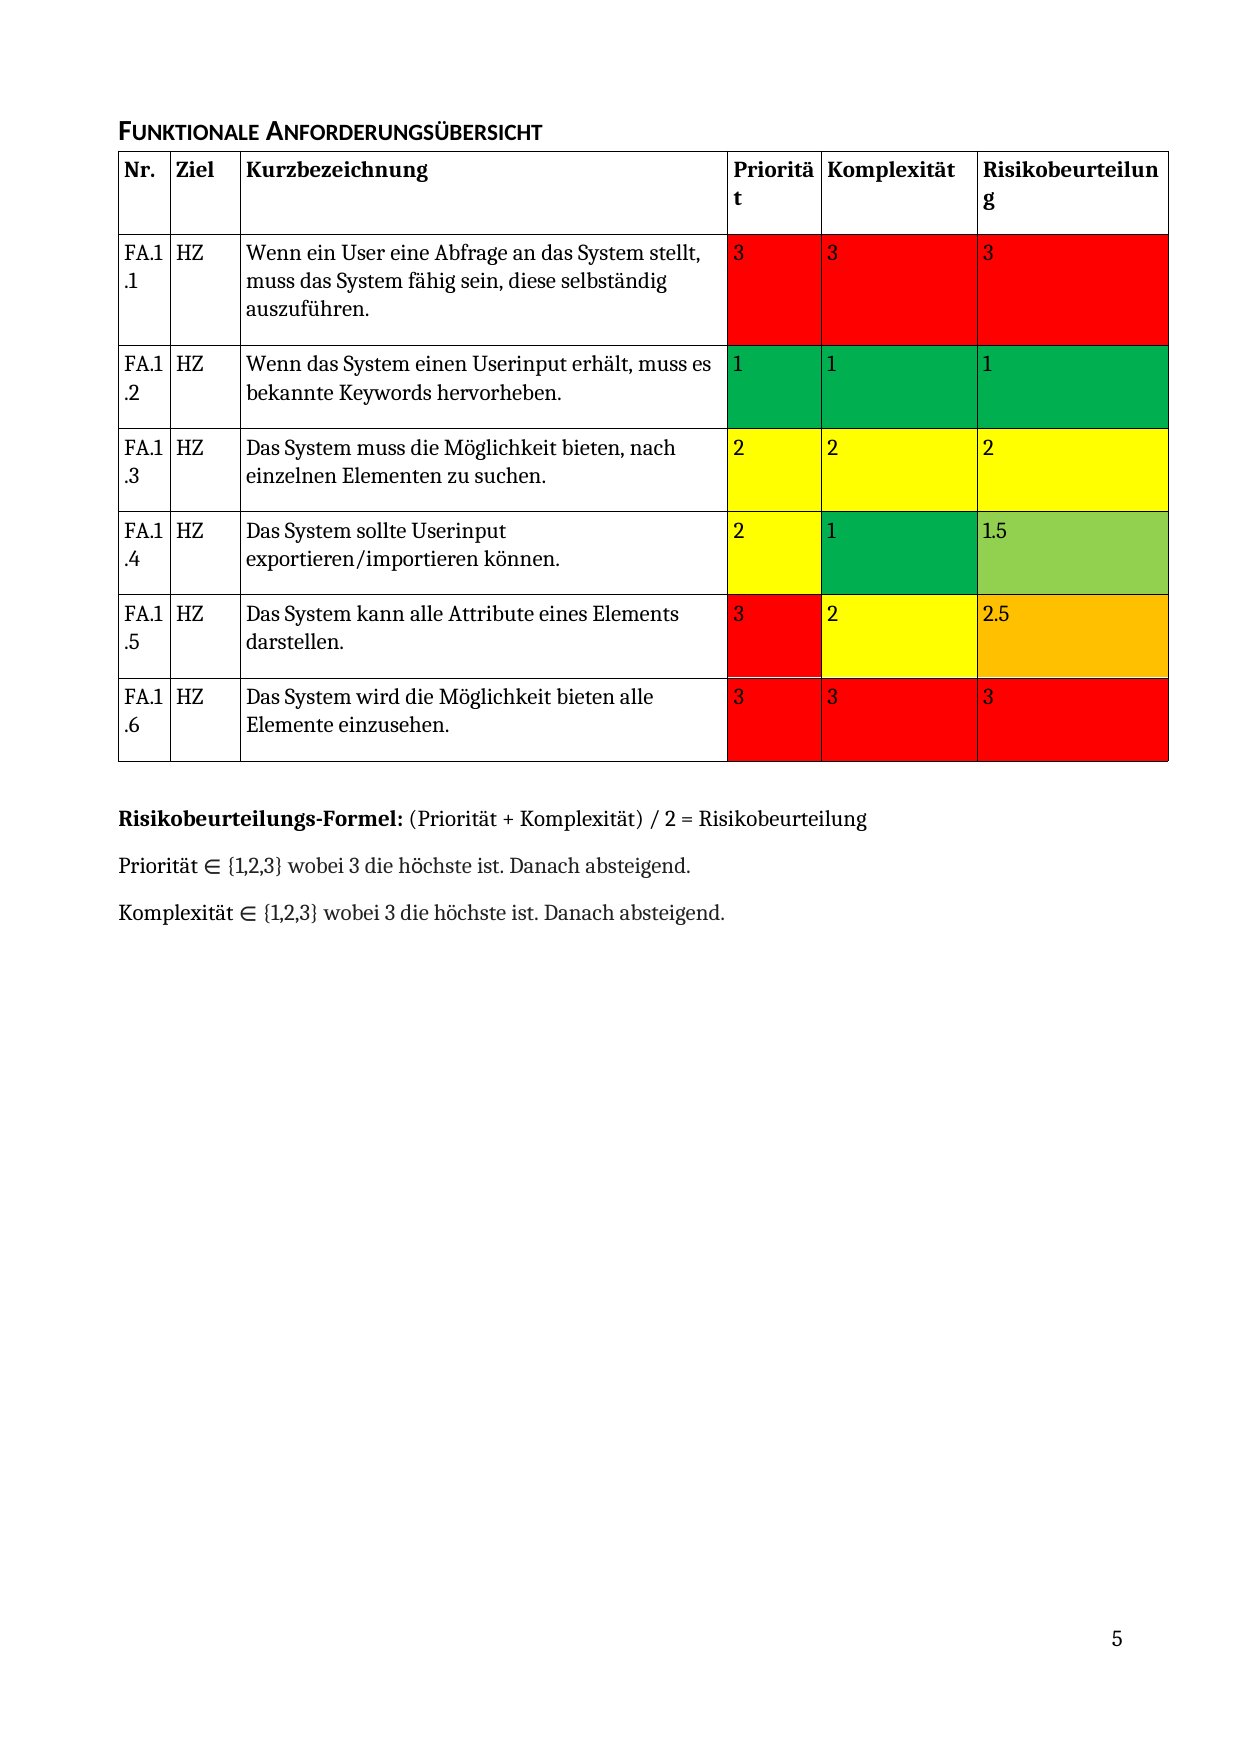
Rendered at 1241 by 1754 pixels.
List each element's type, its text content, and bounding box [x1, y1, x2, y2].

table_cell 2 [978, 429, 1168, 511]
table_header Nr. [119, 152, 170, 234]
table_cell HZ [171, 346, 240, 428]
table_cell FA.1.4 [119, 512, 170, 594]
table_cell FA.1.2 [119, 346, 170, 428]
table_cell FA.1.1 [119, 235, 170, 345]
table_cell 2 [822, 429, 977, 511]
table_cell 1 [978, 346, 1168, 428]
table_header Priorität [728, 152, 821, 234]
table_cell HZ [171, 679, 240, 761]
table_cell 2 [728, 512, 821, 594]
table_cell Wenn das System einen Userinput erhält, muss es bekannte Keywords hervorheben. [241, 346, 727, 428]
table_header Risikobeurteilung [978, 152, 1168, 234]
table_cell 3 [978, 235, 1168, 345]
table_cell HZ [171, 595, 240, 677]
subtitle Funktionale Anforderungsübersicht [118, 112, 1122, 148]
table_cell 3 [728, 679, 821, 761]
text Priorität ∈ {1,2,3} wobei 3 die höchste ist. Danach absteigend. [118, 851, 1122, 879]
table_cell FA.1.6 [119, 679, 170, 761]
table_cell HZ [171, 512, 240, 594]
table_header Kurzbezeichnung [241, 152, 727, 234]
table_cell 3 [728, 595, 821, 677]
table_cell FA.1.3 [119, 429, 170, 511]
table_cell FA.1.5 [119, 595, 170, 677]
table_cell HZ [171, 429, 240, 511]
table_cell Das System muss die Möglichkeit bieten, nach einzelnen Elementen zu suchen. [241, 429, 727, 511]
table_cell 3 [822, 679, 977, 761]
table_header Komplexität [822, 152, 977, 234]
table_cell 3 [978, 679, 1168, 761]
table_cell 1 [822, 346, 977, 428]
table_cell Das System kann alle Attribute eines Elements darstellen. [241, 595, 727, 677]
table_cell HZ [171, 235, 240, 345]
table_cell 3 [822, 235, 977, 345]
table_cell 1 [728, 346, 821, 428]
table_cell Wenn ein User eine Abfrage an das System stellt, muss das System fähig sein, diese selbständig auszuführen. [241, 235, 727, 345]
table_cell 1.5 [978, 512, 1168, 594]
table_cell 2 [728, 429, 821, 511]
table_cell 3 [728, 235, 821, 345]
table_header Ziel [171, 152, 240, 234]
table_cell 2.5 [978, 595, 1168, 677]
table_cell Das System wird die Möglichkeit bieten alle Elemente einzusehen. [241, 679, 727, 761]
table_cell 2 [822, 595, 977, 677]
table_cell 1 [822, 512, 977, 594]
text Risikobeurteilungs-Formel: (Priorität + Komplexität) / 2 = Risikobeurteilung [118, 806, 1122, 832]
text Komplexität ∈ {1,2,3} wobei 3 die höchste ist. Danach absteigend. [118, 898, 1122, 926]
table_cell Das System sollte Userinput exportieren/importieren können. [241, 512, 727, 594]
